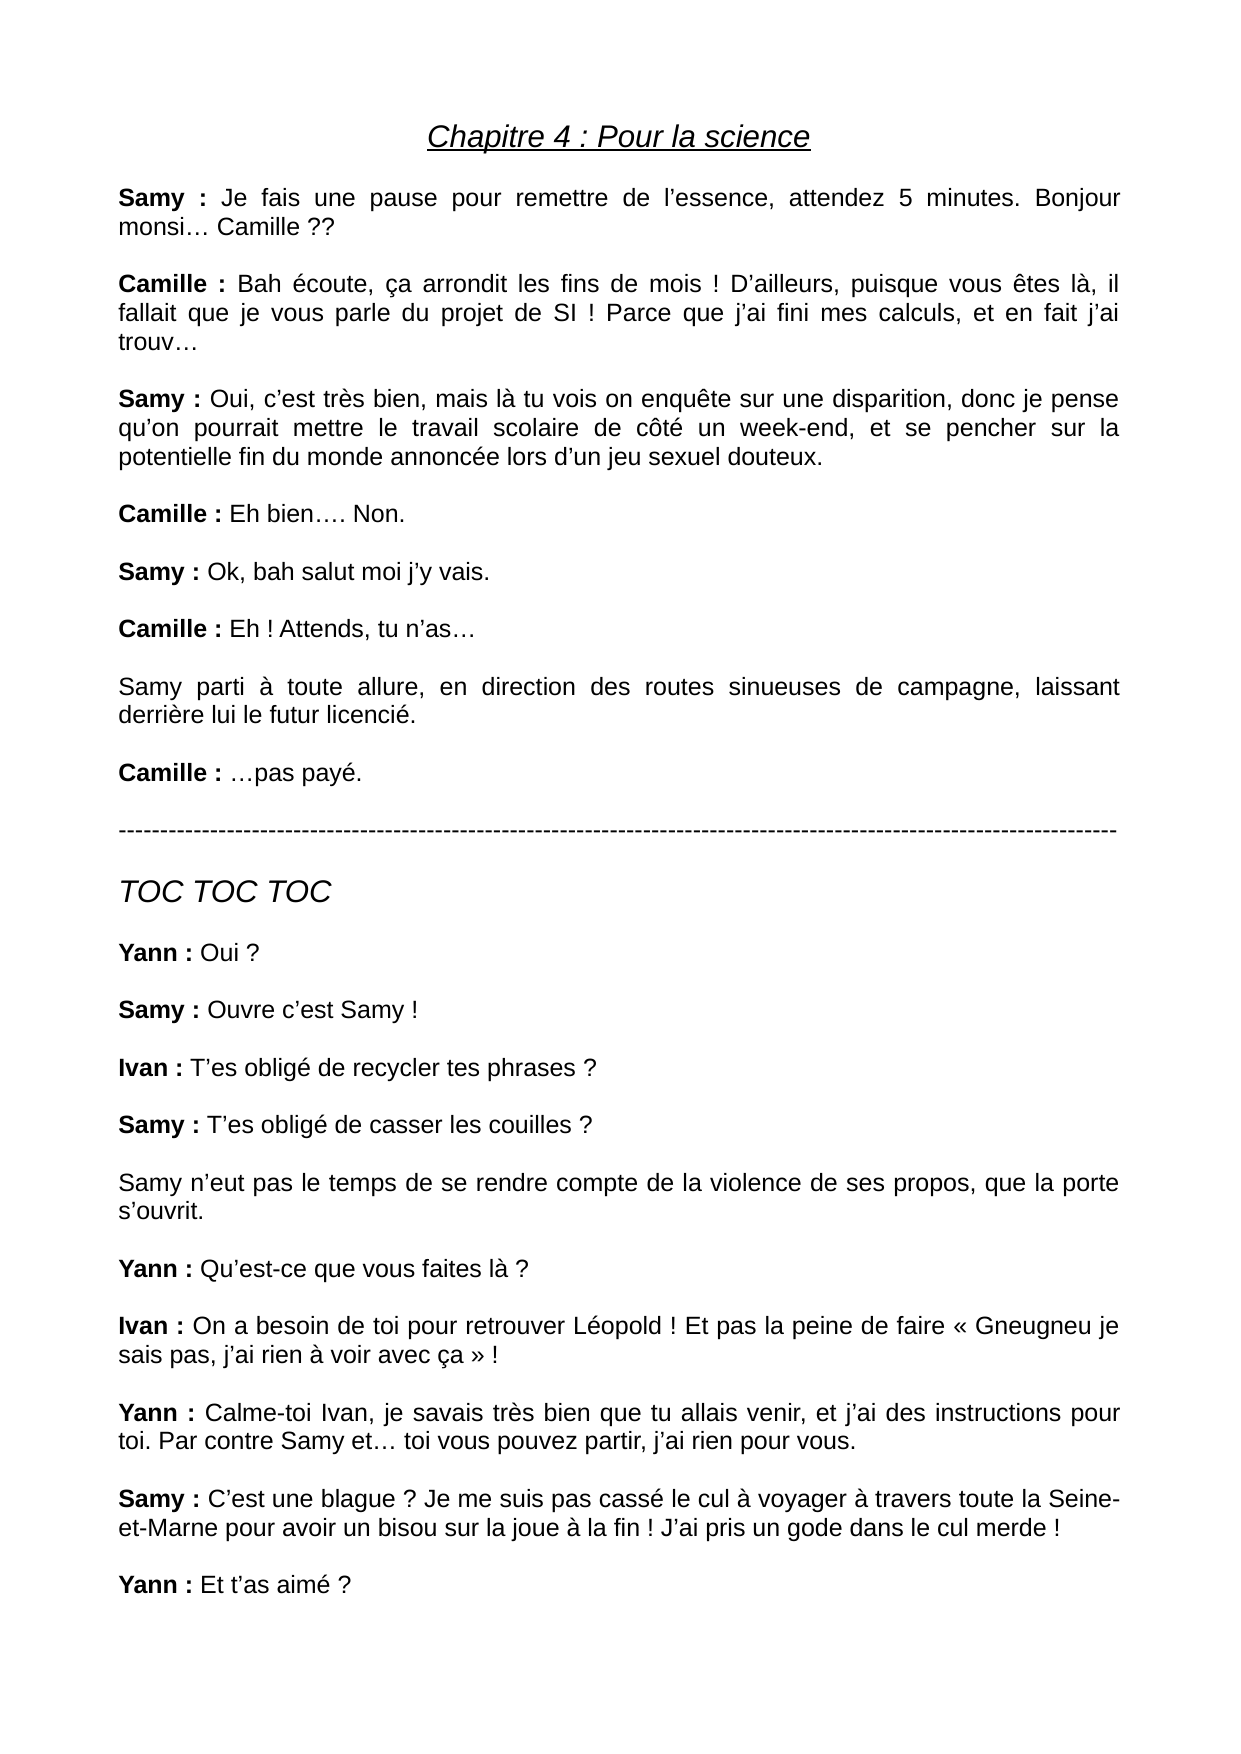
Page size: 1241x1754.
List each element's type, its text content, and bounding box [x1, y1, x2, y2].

text Yann : Calme-toi Ivan, je savais très bien que tu allais venir, et j’ai des instructions pour toi. Par contre Samy et… toi vous pouvez partir, j’ai rien pour vous. [118, 1397, 1122, 1455]
text Samy : Je fais une pause pour remettre de l’essence, attendez 5 minutes. Bonjour monsi… Camille ?? [118, 183, 1122, 240]
text Ivan : T’es obligé de recycler tes phrases ? [118, 1052, 1122, 1081]
text Camille : …pas payé. [118, 758, 1122, 787]
text Samy parti à toute allure, en direction des routes sinueuses de campagne, laissant derrière lui le futur licencié. [118, 672, 1122, 729]
text Yann : Qu’est-ce que vous faites là ? [118, 1254, 1122, 1282]
text Camille : Eh bien…. Non. [118, 499, 1122, 528]
text Samy : T’es obligé de casser les couilles ? [118, 1110, 1122, 1139]
text ------------------------------------------------------------------------------------------------------------------------ [118, 815, 1122, 844]
text Camille : Bah écoute, ça arrondit les fins de mois ! D’ailleurs, puisque vous êtes là, il fallait que je vous parle du projet de SI ! Parce que j’ai fini mes calculs, et en fait j’ai trouv… [118, 269, 1122, 355]
text Ivan : On a besoin de toi pour retrouver Léopold ! Et pas la peine de faire « Gneugneu je sais pas, j’ai rien à voir avec ça » ! [118, 1311, 1122, 1369]
text Samy n’eut pas le temps de se rendre compte de la violence de ses propos, que la porte s’ouvrit. [118, 1167, 1122, 1225]
text Samy : Ouvre c’est Samy ! [118, 995, 1122, 1024]
text Samy : Ok, bah salut moi j’y vais. [118, 557, 1122, 585]
text Chapitre 4 : Pour la science [118, 118, 1122, 154]
text Yann : Oui ? [118, 937, 1122, 966]
text Samy : C’est une blague ? Je me suis pas cassé le cul à voyager à travers toute la Seine-et-Marne pour avoir un bisou sur la joue à la fin ! J’ai pris un gode dans le cul merde ! [118, 1484, 1122, 1541]
text Yann : Et t’as aimé ? [118, 1570, 1122, 1599]
text Camille : Eh ! Attends, tu n’as… [118, 614, 1122, 643]
text TOC TOC TOC [118, 873, 1122, 909]
text Samy : Oui, c’est très bien, mais là tu vois on enquête sur une disparition, donc je pense qu’on pourrait mettre le travail scolaire de côté un week-end, et se pencher sur la potentielle fin du monde annoncée lors d’un jeu sexuel douteux. [118, 384, 1122, 470]
